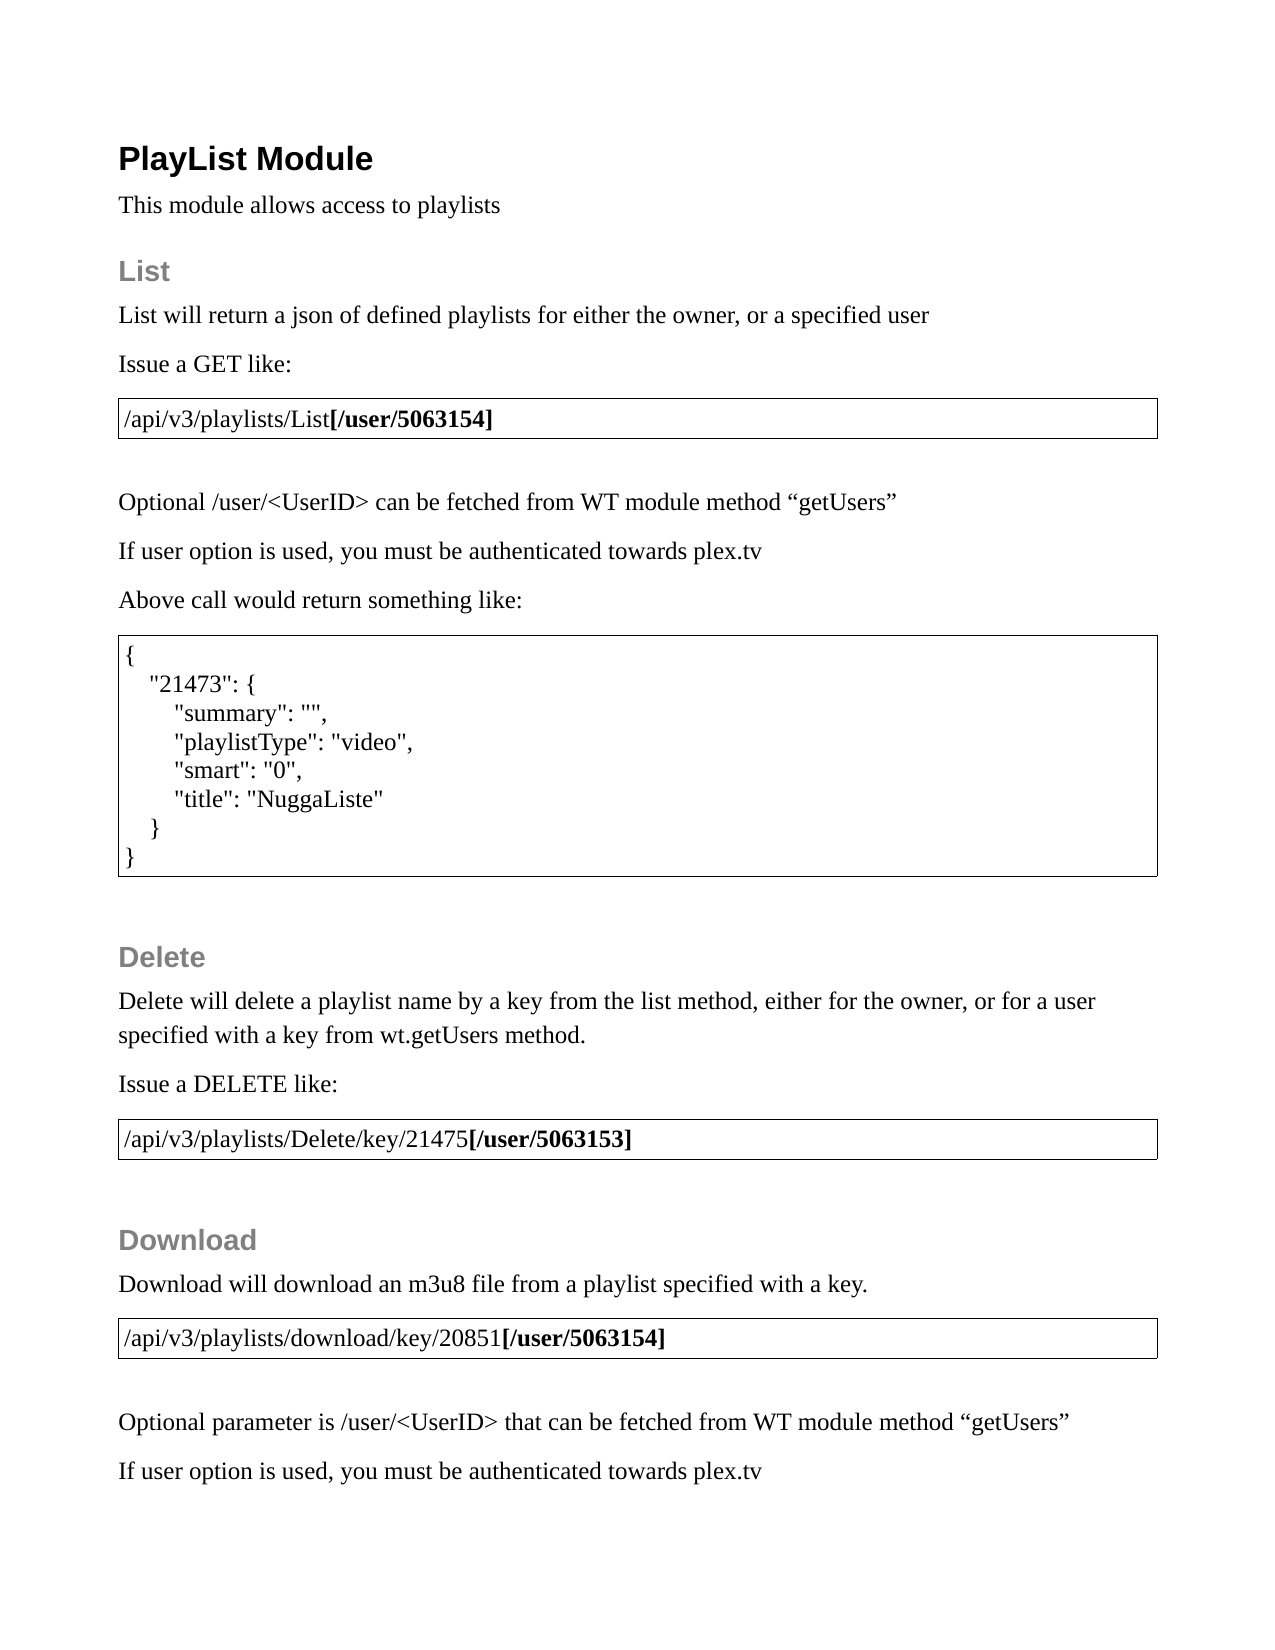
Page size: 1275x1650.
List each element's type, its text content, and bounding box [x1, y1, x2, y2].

text Delete will delete a playlist name by a key from the list method, either for the owner, or for a user specified with a key from wt.getUsers method. [118, 986, 1157, 1049]
text If user option is used, you must be authenticated towards plex.tv [118, 536, 1157, 565]
text Issue a DELETE like: [118, 1069, 1157, 1098]
text Optional parameter is /user/<UserID> that can be fetched from WT module method “getUsers” [118, 1407, 1157, 1436]
table_header /api/v3/playlists/List[/user/5063154] [119, 399, 1157, 438]
text List will return a json of defined playlists for either the owner, or a specified user [118, 300, 1157, 328]
subtitle Download [118, 1223, 1157, 1256]
text Optional /user/<UserID> can be fetched from WT module method “getUsers” [118, 487, 1157, 516]
subtitle List [118, 254, 1157, 287]
text Issue a GET like: [118, 349, 1157, 378]
subtitle Delete [118, 940, 1157, 973]
table_header /api/v3/playlists/download/key/20851[/user/5063154] [119, 1319, 1157, 1358]
text Download will download an m3u8 file from a playlist specified with a key. [118, 1269, 1157, 1297]
table_header /api/v3/playlists/Delete/key/21475[/user/5063153] [119, 1120, 1157, 1159]
text This module allows access to playlists [118, 190, 1157, 219]
text Above call would return something like: [118, 586, 1157, 614]
subtitle PlayList Module [118, 139, 1157, 178]
text If user option is used, you must be authenticated towards plex.tv [118, 1456, 1157, 1485]
table_header { "21473": { "summary": "", "playlistType": "video", "smart": "0", "title": "NuggaListe" } } [119, 636, 1157, 876]
